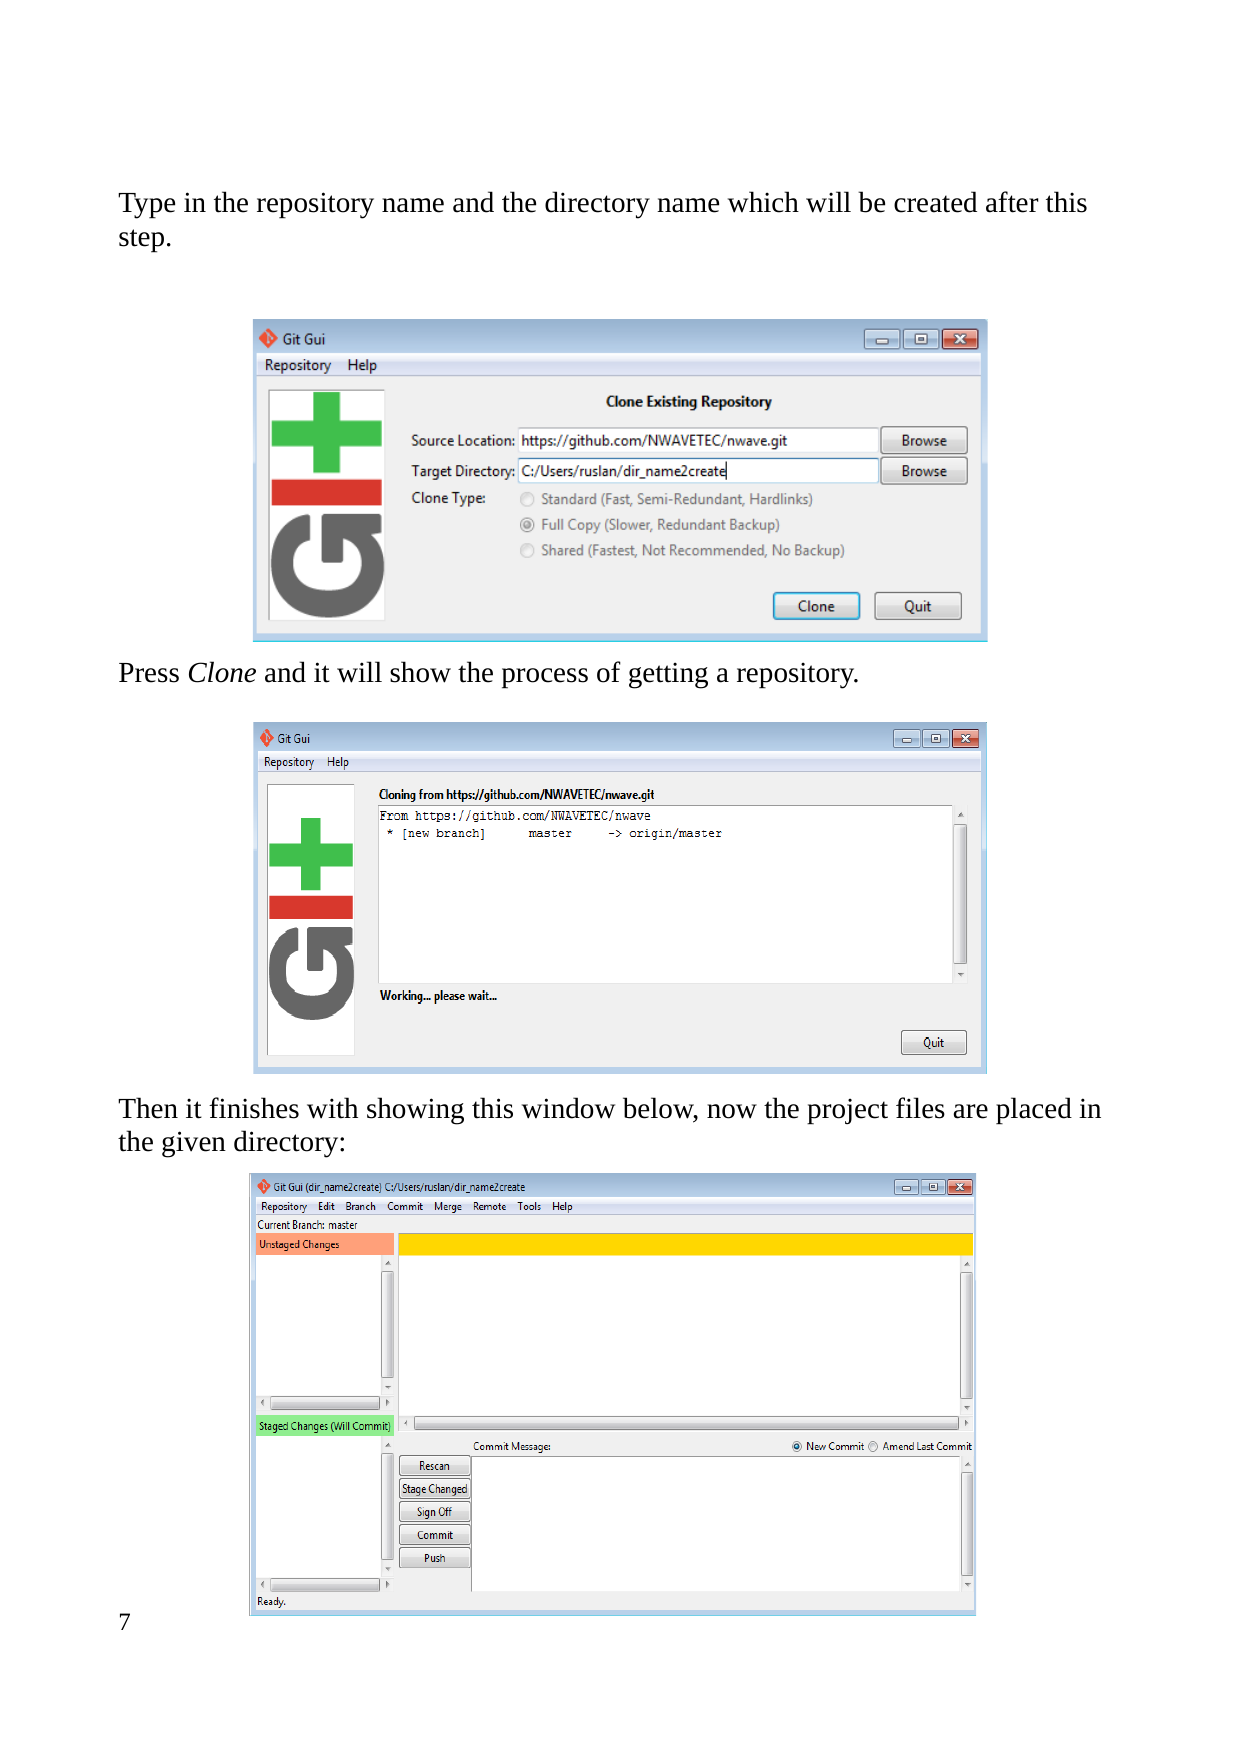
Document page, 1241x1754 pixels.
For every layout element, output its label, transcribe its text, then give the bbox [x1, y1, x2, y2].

list Press Clone and it will show the process of getting a repository. [118, 655, 1122, 688]
picture [253, 722, 987, 1074]
picture [252, 319, 988, 642]
picture [249, 1173, 977, 1616]
list Type in the repository name and the directory name which will be created after this step. [118, 185, 1122, 252]
list Then it finishes with showing this window below, now the project files are placed in the given directory: [118, 1091, 1122, 1158]
